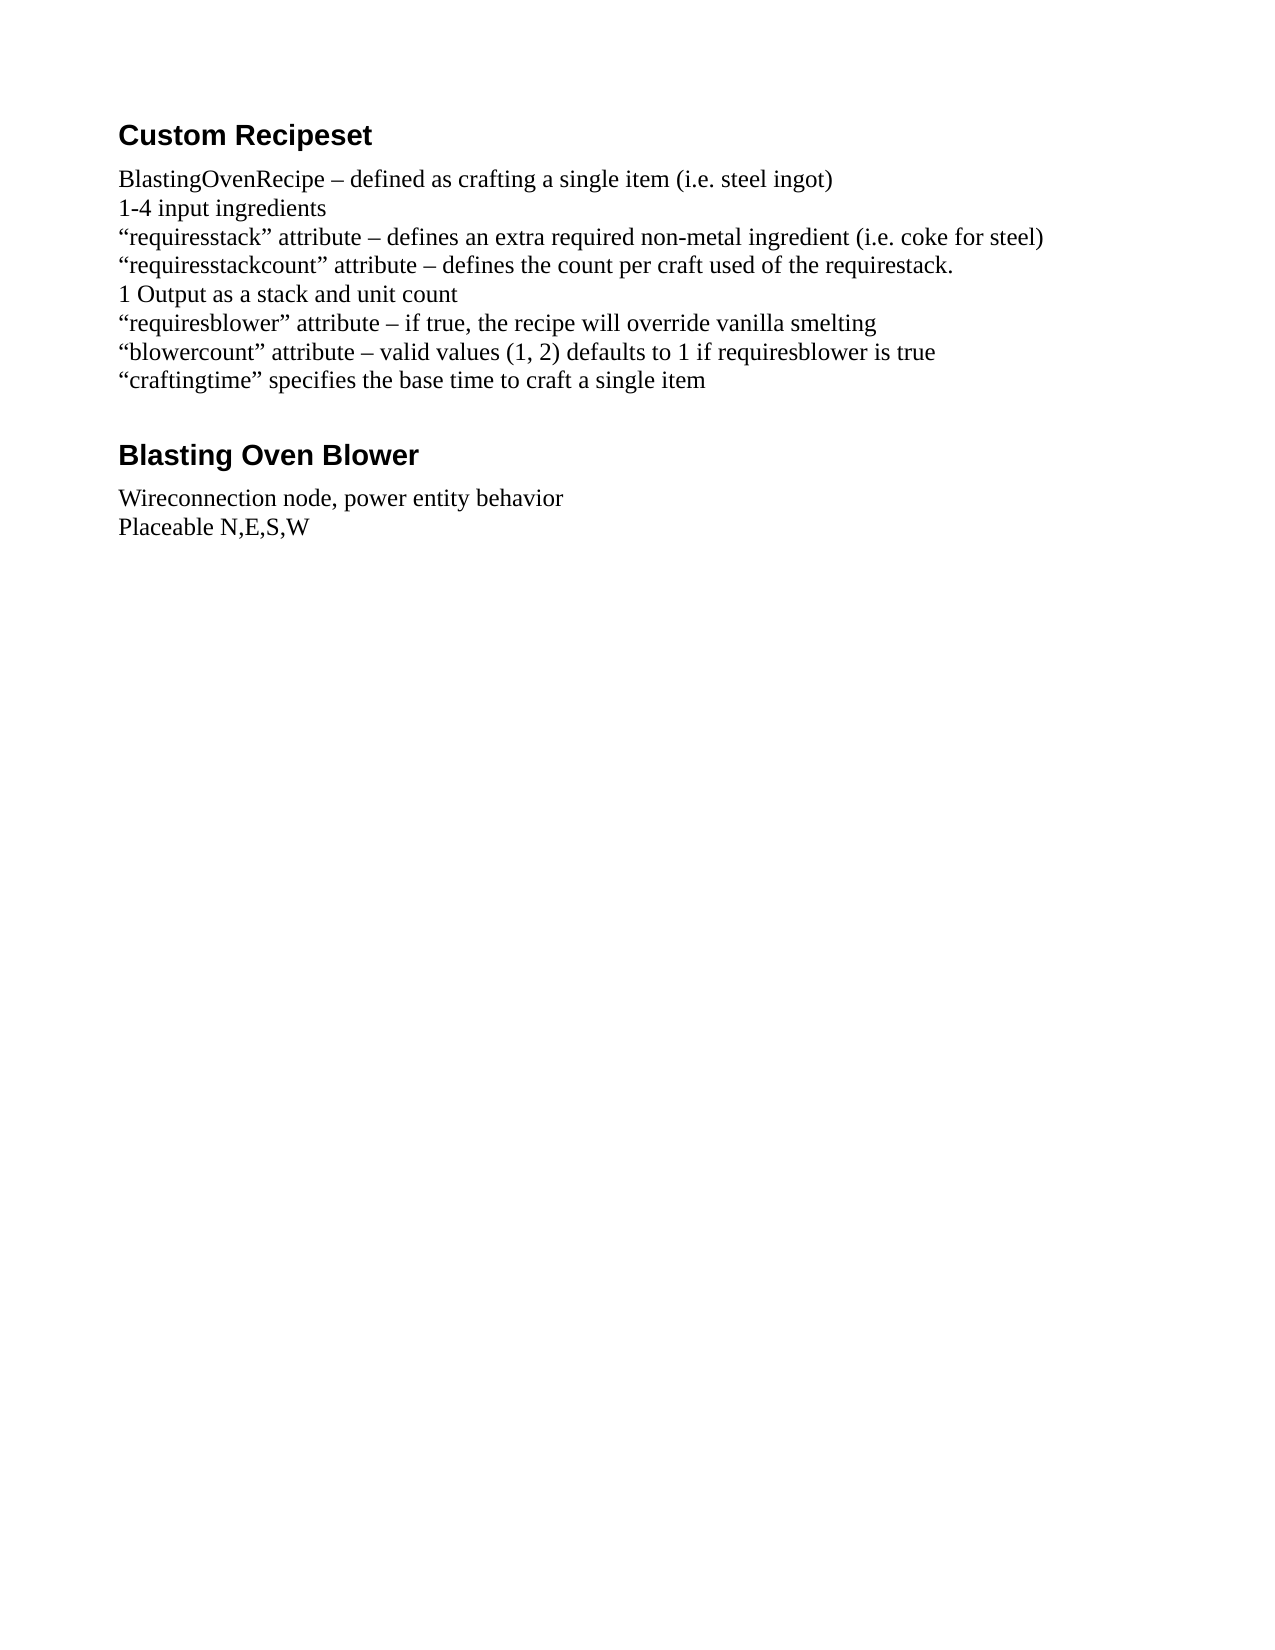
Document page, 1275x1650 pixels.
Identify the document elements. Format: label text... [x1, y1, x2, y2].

text Wireconnection node, power entity behavior [118, 483, 1157, 512]
subtitle Blasting Oven Blower [118, 437, 1157, 471]
text Placeable N,E,S,W [118, 512, 1157, 570]
text “requiresstack” attribute – defines an extra required non-metal ingredient (i.e. coke for steel) [118, 222, 1157, 250]
text “requiresblower” attribute – if true, the recipe will override vanilla smelting [118, 308, 1157, 337]
text “blowercount” attribute – valid values (1, 2) defaults to 1 if requiresblower is true [118, 337, 1157, 365]
text “craftingtime” specifies the base time to craft a single item [118, 365, 1157, 394]
text BlastingOvenRecipe – defined as crafting a single item (i.e. steel ingot) [118, 164, 1157, 193]
text 1-4 input ingredients [118, 193, 1157, 222]
text “requiresstackcount” attribute – defines the count per craft used of the requirestack. [118, 250, 1157, 279]
subtitle Custom Recipeset [118, 118, 1157, 152]
text 1 Output as a stack and unit count [118, 279, 1157, 308]
